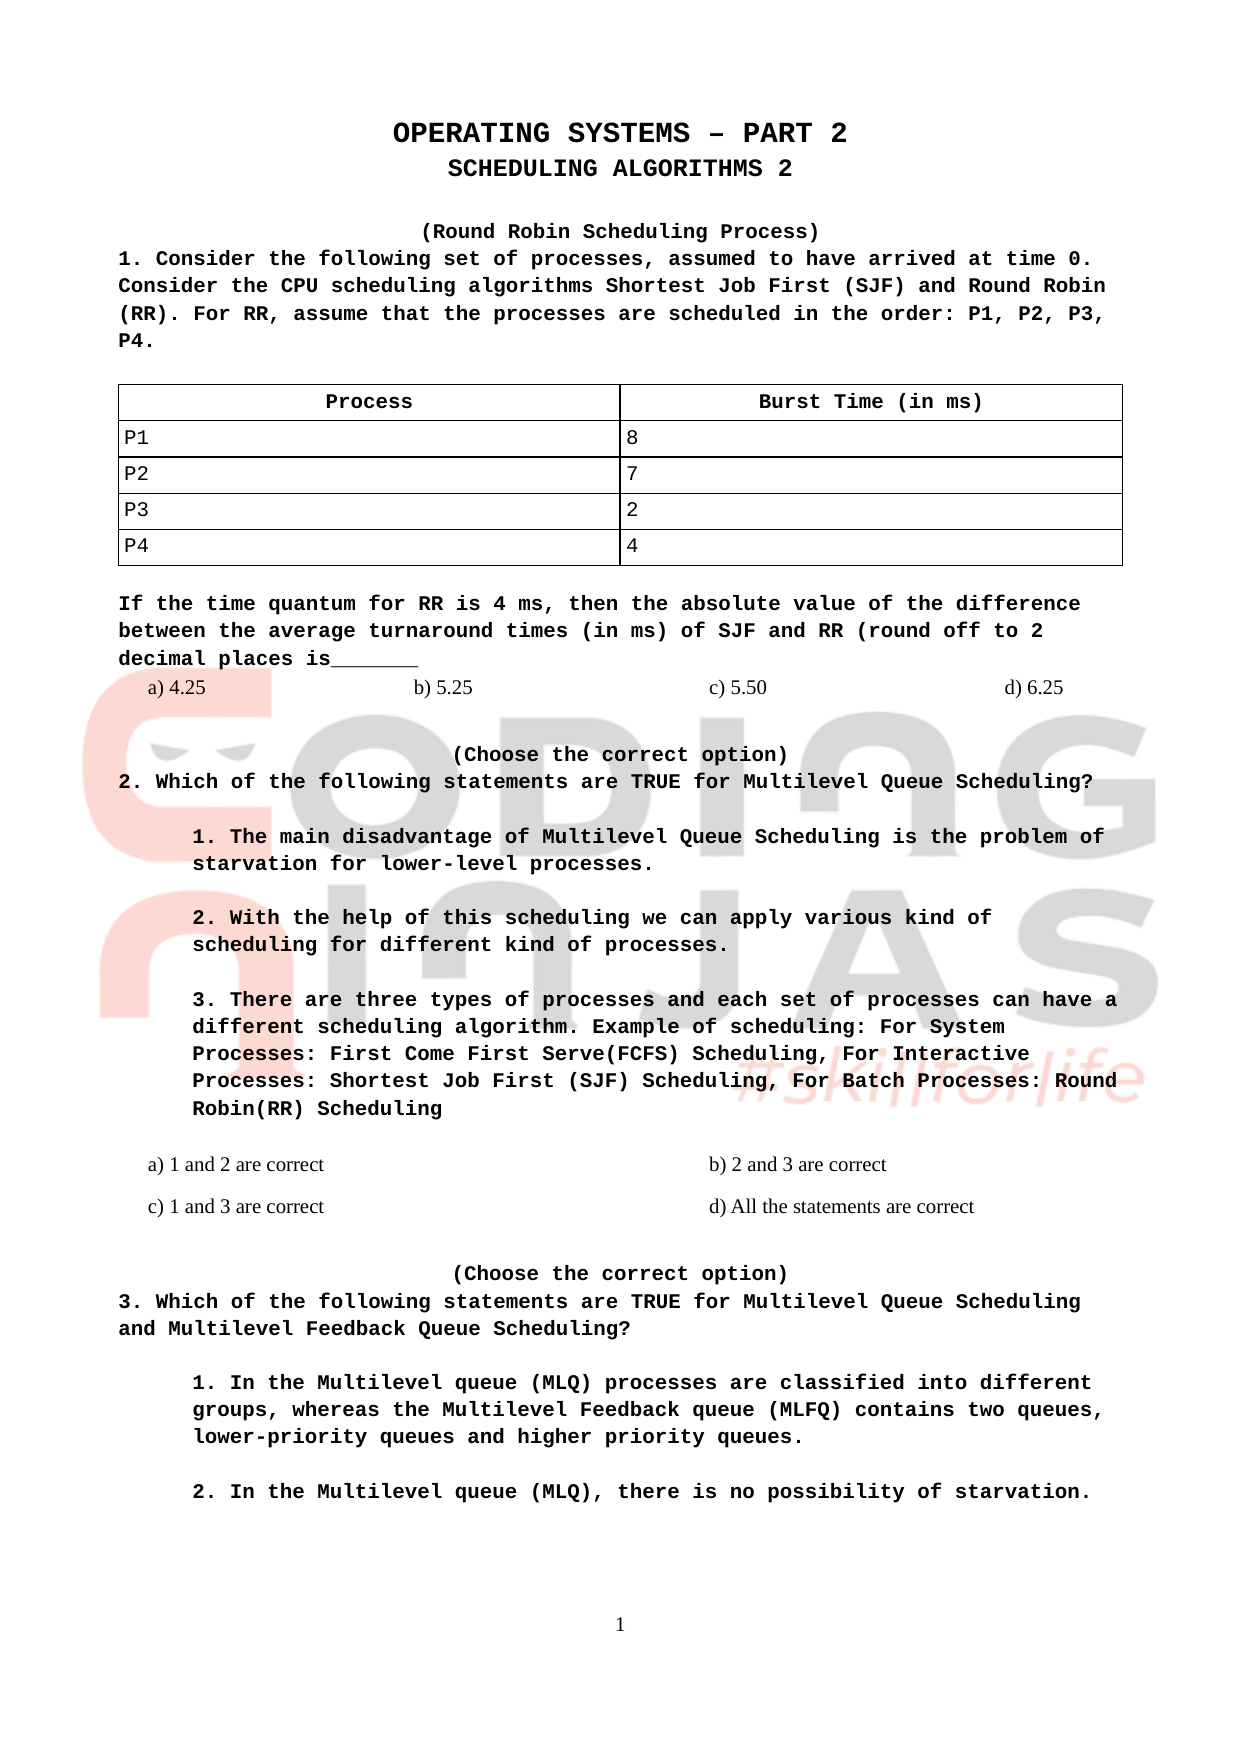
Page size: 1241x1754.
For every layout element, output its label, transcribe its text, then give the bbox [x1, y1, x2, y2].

table_header Process [119, 385, 619, 420]
text a) 1 and 2 are correct b) 2 and 3 are correct [148, 1152, 1122, 1176]
text 3. There are three types of processes and each set of processes can have a different scheduling algorithm. Example of scheduling: For System Processes: First Come First Serve(FCFS) Scheduling, For Interactive Processes: Shortest Job First (SJF) Scheduling, For Batch Processes: Round Robin(RR) Scheduling [192, 989, 1122, 1121]
text (Choose the correct option) [118, 744, 1122, 768]
text 1. The main disadvantage of Multilevel Queue Scheduling is the problem of starvation for lower-level processes. [192, 826, 1122, 876]
text If the time quantum for RR is 4 ms, then the absolute value of the difference between the average turnaround times (in ms) of SJF and RR (round off to 2 decimal places is_______ [118, 593, 1122, 671]
table_cell P4 [119, 530, 619, 565]
table_cell 2 [621, 494, 1122, 529]
text (Choose the correct option) [118, 1263, 1122, 1287]
table_header Burst Time (in ms) [621, 385, 1122, 420]
text (Round Robin Scheduling Process) [118, 221, 1122, 245]
text 1. Consider the following set of processes, assumed to have arrived at time 0. Consider the CPU scheduling algorithms Shortest Job First (SJF) and Round Robin (RR). For RR, assume that the processes are scheduled in the order: P1, P2, P3, P4. [118, 248, 1122, 353]
text c) 1 and 3 are correct d) All the statements are correct [148, 1194, 1122, 1218]
text a) 4.25 b) 5.25 c) 5.50 d) 6.25 [148, 675, 1122, 699]
table_cell P1 [119, 421, 619, 456]
text 1. In the Multilevel queue (MLQ) processes are classified into different groups, whereas the Multilevel Feedback queue (MLFQ) contains two queues, lower-priority queues and higher priority queues. [192, 1372, 1122, 1450]
table_cell P2 [119, 458, 619, 493]
table_cell 7 [621, 458, 1122, 493]
text 2. Which of the following statements are TRUE for Multilevel Queue Scheduling? [118, 771, 1122, 795]
text OPERATING SYSTEMS – PART 2 [118, 118, 1122, 151]
text 2. In the Multilevel queue (MLQ), there is no possibility of starvation. [192, 1481, 1122, 1504]
table_cell 4 [621, 530, 1122, 565]
table_cell P3 [119, 494, 619, 529]
text SCHEDULING ALGORITHMS 2 [118, 156, 1122, 184]
text 3. Which of the following statements are TRUE for Multilevel Queue Scheduling and Multilevel Feedback Queue Scheduling? [118, 1291, 1122, 1341]
table_cell 8 [621, 421, 1122, 456]
text 2. With the help of this scheduling we can apply various kind of scheduling for different kind of processes. [192, 907, 1122, 958]
